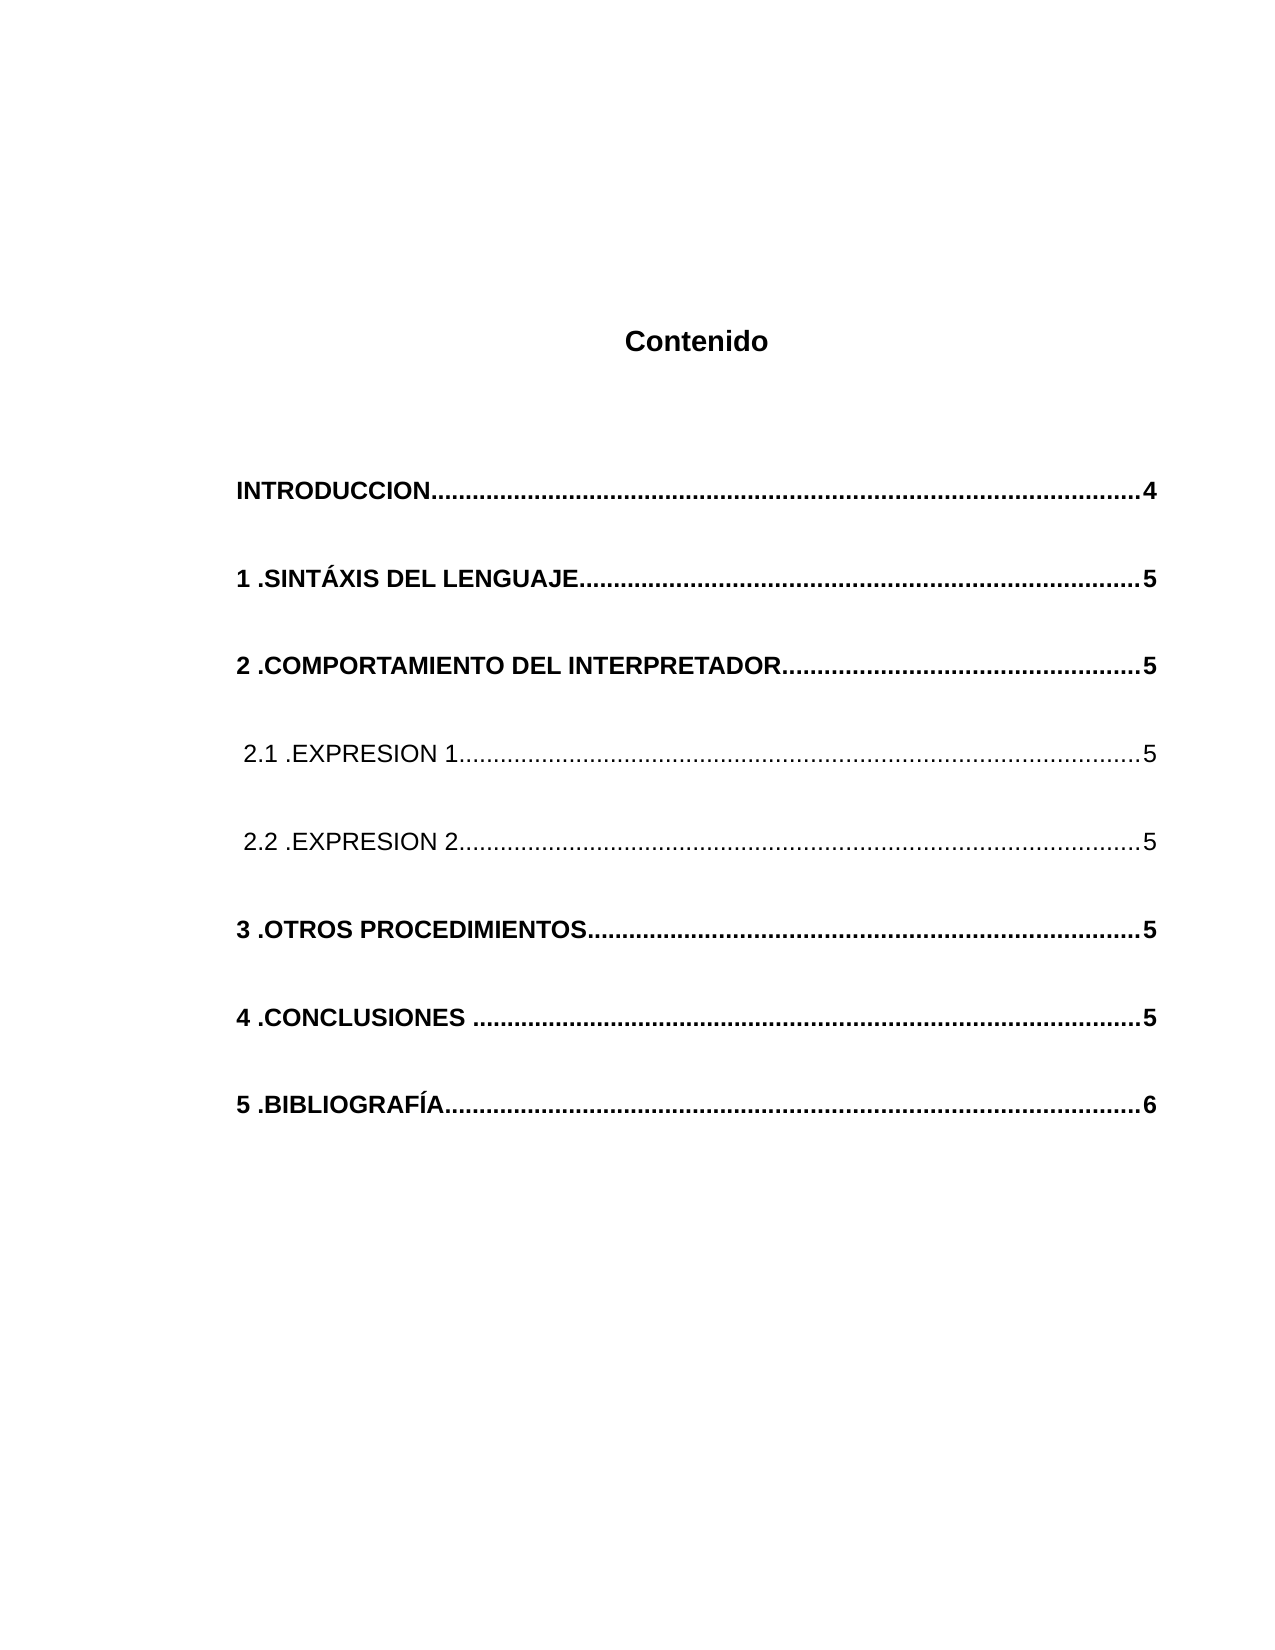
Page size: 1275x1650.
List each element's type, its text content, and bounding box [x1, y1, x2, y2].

text 2.2 .EXPRESION 2 5 [236, 827, 1157, 856]
subtitle 3 .Otros procedimientos 5 [236, 915, 1157, 943]
text 2.1 .EXPRESION 1 5 [236, 739, 1157, 768]
subtitle 2 .COMPORTAMIENTO DEL INTERPRETADOR 5 [236, 651, 1157, 680]
subtitle INTRODUCCION 4 [236, 476, 1157, 504]
subtitle 5 .Bibliografía 6 [236, 1090, 1157, 1119]
subtitle Contenido [236, 324, 1157, 358]
subtitle 4 .CONCLUSIONES 5 [236, 1003, 1157, 1031]
subtitle 1 .sintáxis del lenguaje 5 [236, 563, 1157, 592]
